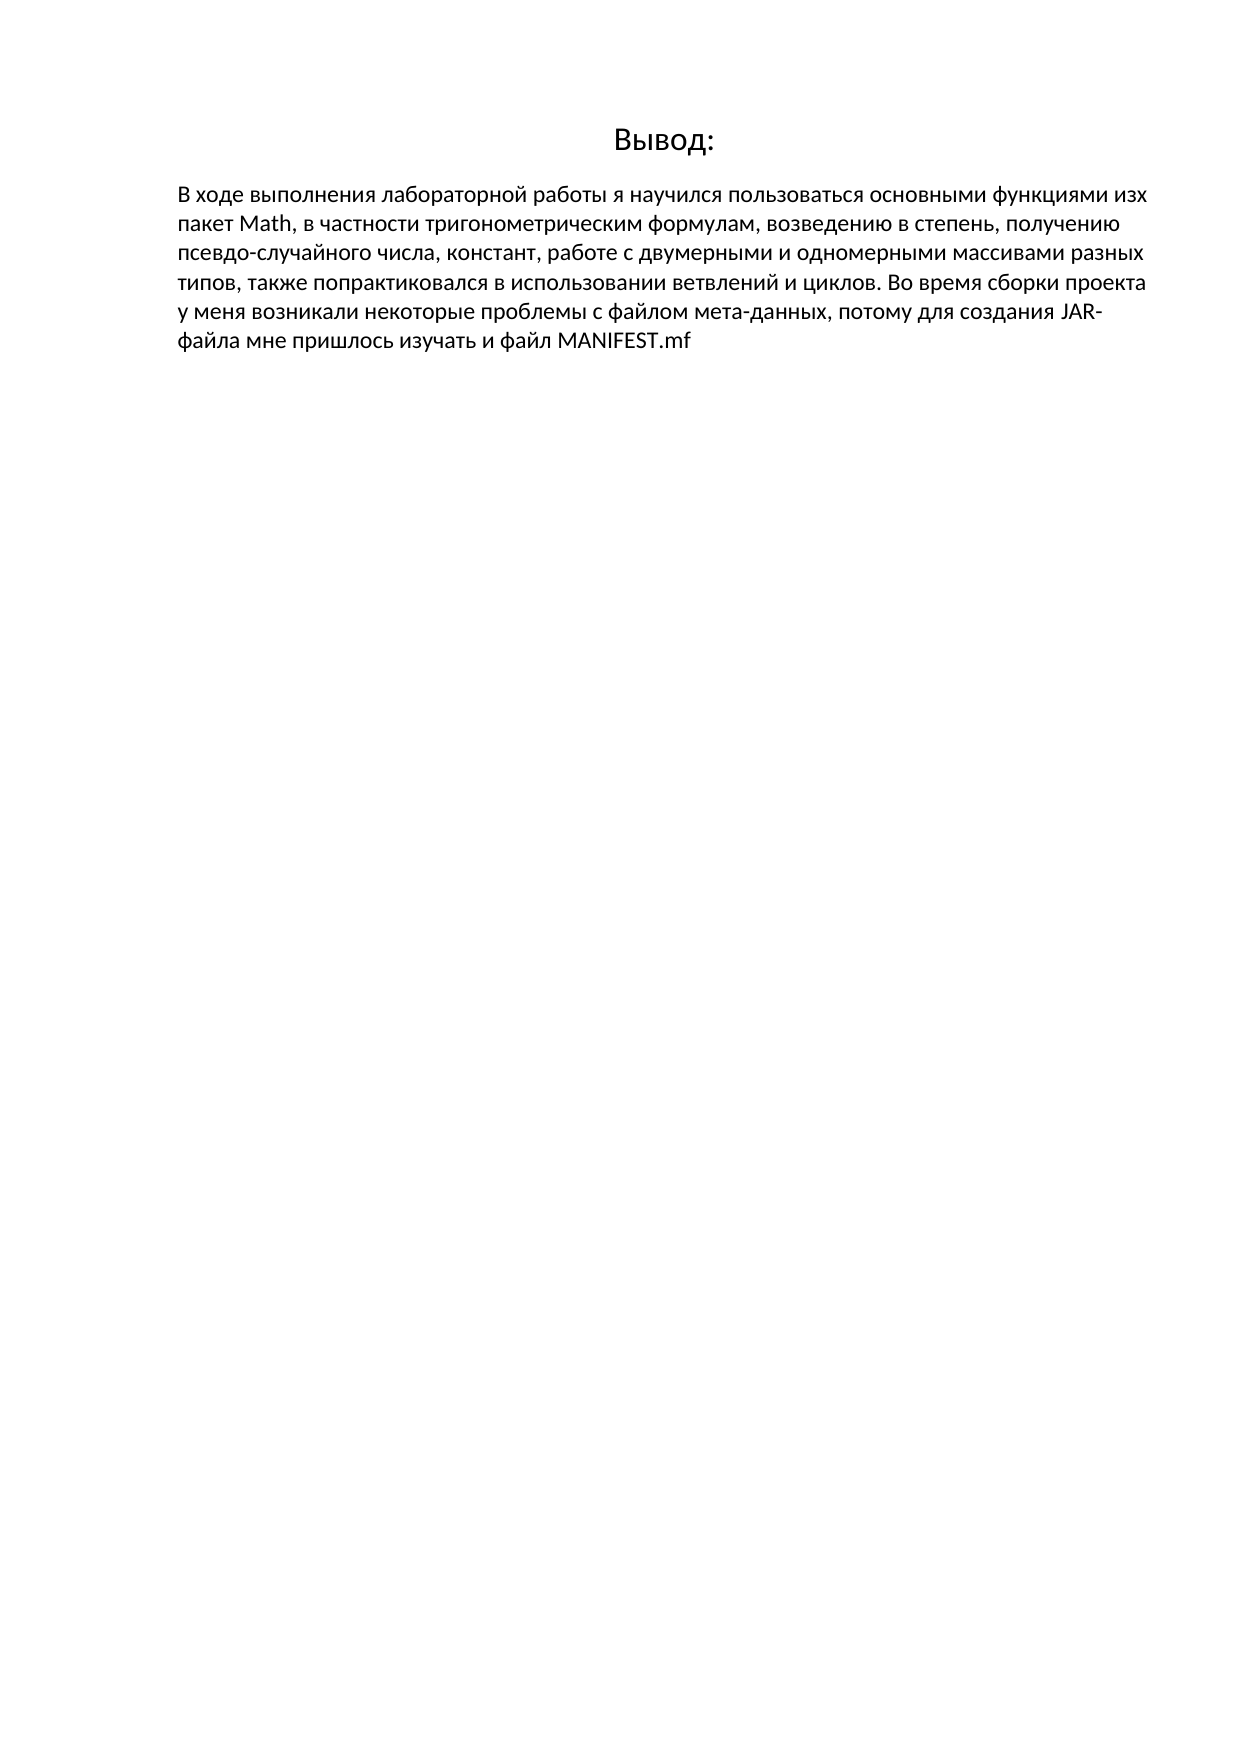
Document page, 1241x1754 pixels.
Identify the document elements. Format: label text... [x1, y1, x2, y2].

text Вывод: [177, 118, 1152, 159]
text В ходе выполнения лабораторной работы я научился пользоваться основными функциями изх пакет Math, в частности тригонометрическим формулам, возведению в степень, получению псевдо-случайного числа, констант, работе с двумерными и одномерными массивами разных типов, также попрактиковался в использовании ветвлений и циклов. Во время сборки проекта у меня возникали некоторые проблемы с файлом мета-данных, потому для создания JAR-файла мне пришлось изучать и файл MANIFEST.mf [177, 179, 1152, 354]
